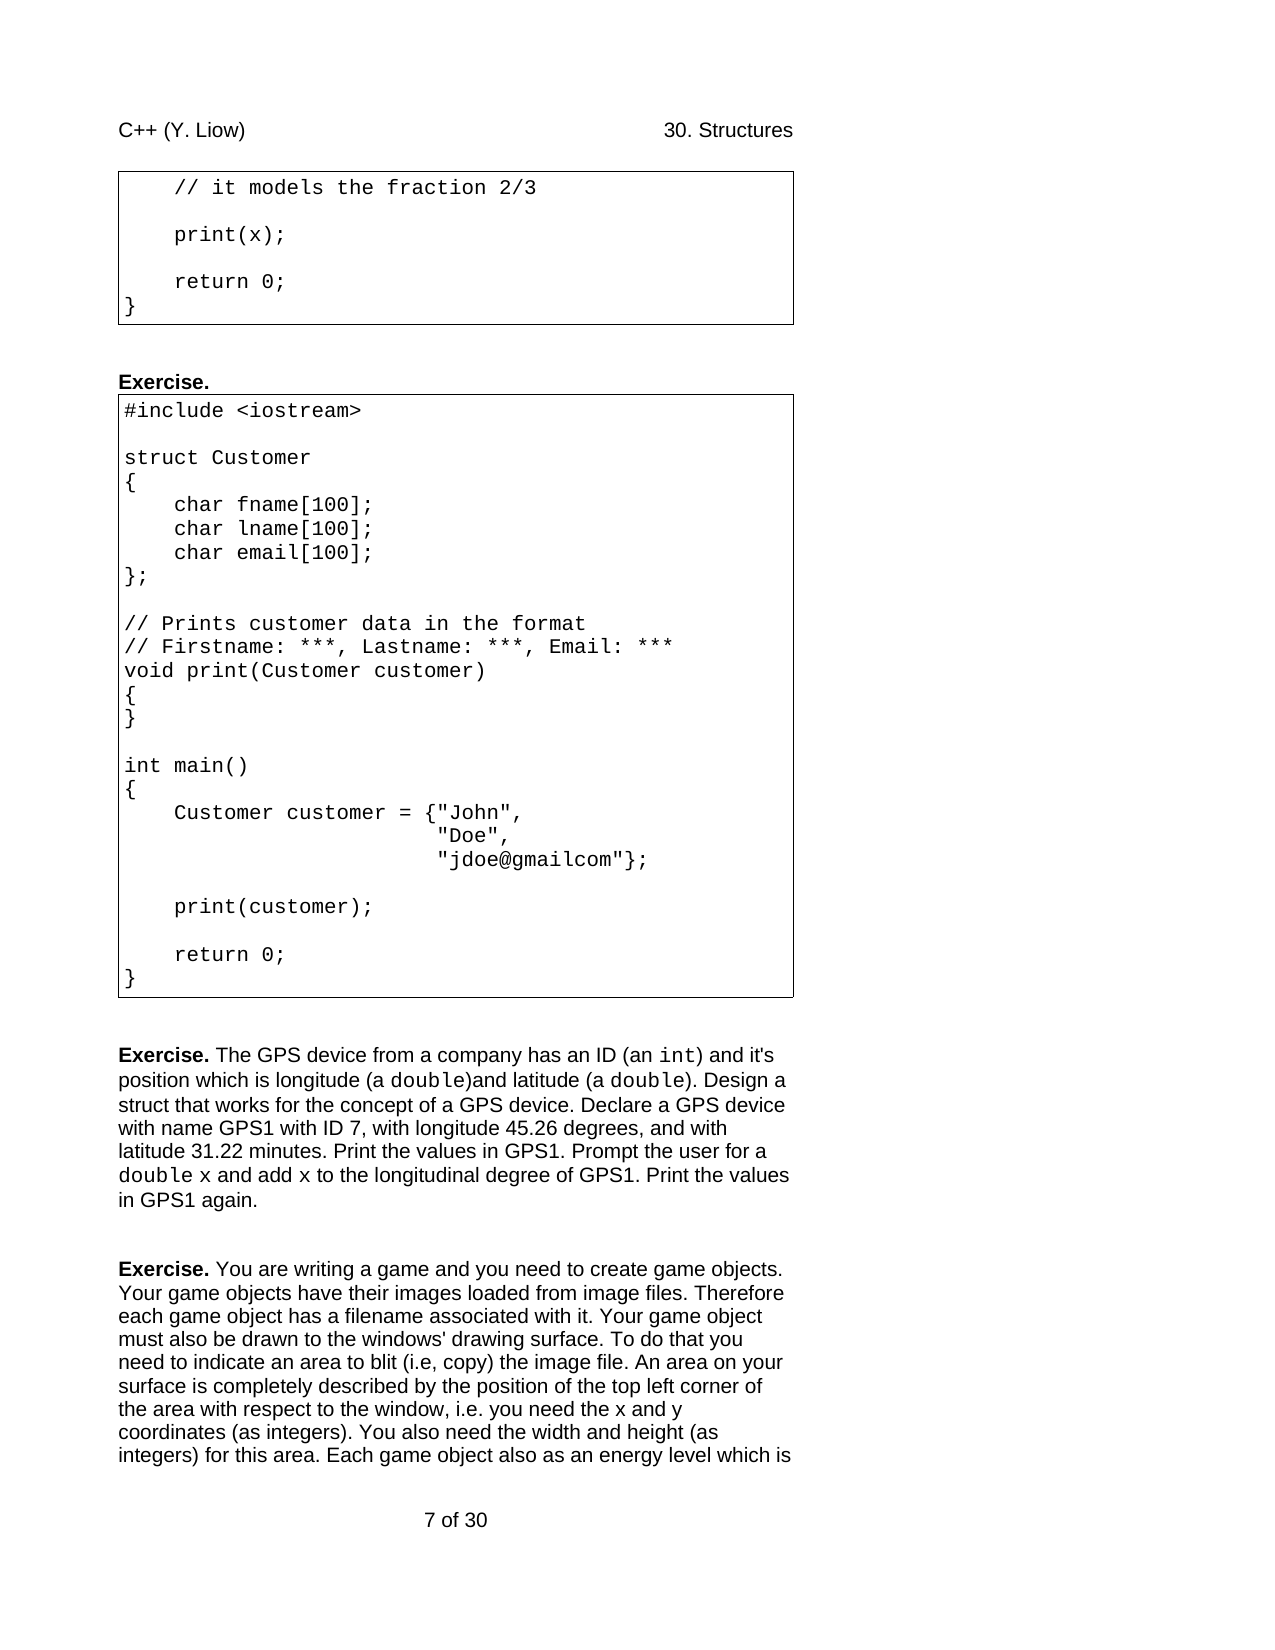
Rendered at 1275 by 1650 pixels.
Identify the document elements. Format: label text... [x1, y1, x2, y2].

text Exercise. The GPS device from a company has an ID (an int) and it's position which is longitude (a double)and latitude (a double). Design a struct that works for the concept of a GPS device. Declare a GPS device with name GPS1 with ID 7, with longitude 45.26 degrees, and with latitude 31.22 minutes. Print the values in GPS1. Prompt the user for a double x and add x to the longitudinal degree of GPS1. Print the values in GPS1 again. [118, 1043, 793, 1212]
text Exercise. You are writing a game and you need to create game objects. Your game objects have their images loaded from image files. Therefore each game object has a filename associated with it. Your game object must also be drawn to the windows' drawing surface. To do that you need to indicate an area to blit (i.e, copy) the image file. An area on your surface is completely described by the position of the top left corner of the area with respect to the window, i.e. you need the x and y coordinates (as integers). You also need the width and height (as integers) for this area. Each game object also as an energy level which is [118, 1258, 793, 1467]
text Exercise. [118, 371, 793, 394]
table_header // it models the fraction 2/3 print(x); return 0; } [119, 172, 793, 324]
table_header #include <iostream> struct Customer { char fname[100]; char lname[100]; char email[100]; }; // Prints customer data in the format // Firstname: ***, Lastname: ***, Email: *** void print(Customer customer) { } int main() { Customer customer = {"John", "Doe", "jdoe@gmailcom"}; print(customer); return 0; } [119, 395, 793, 997]
